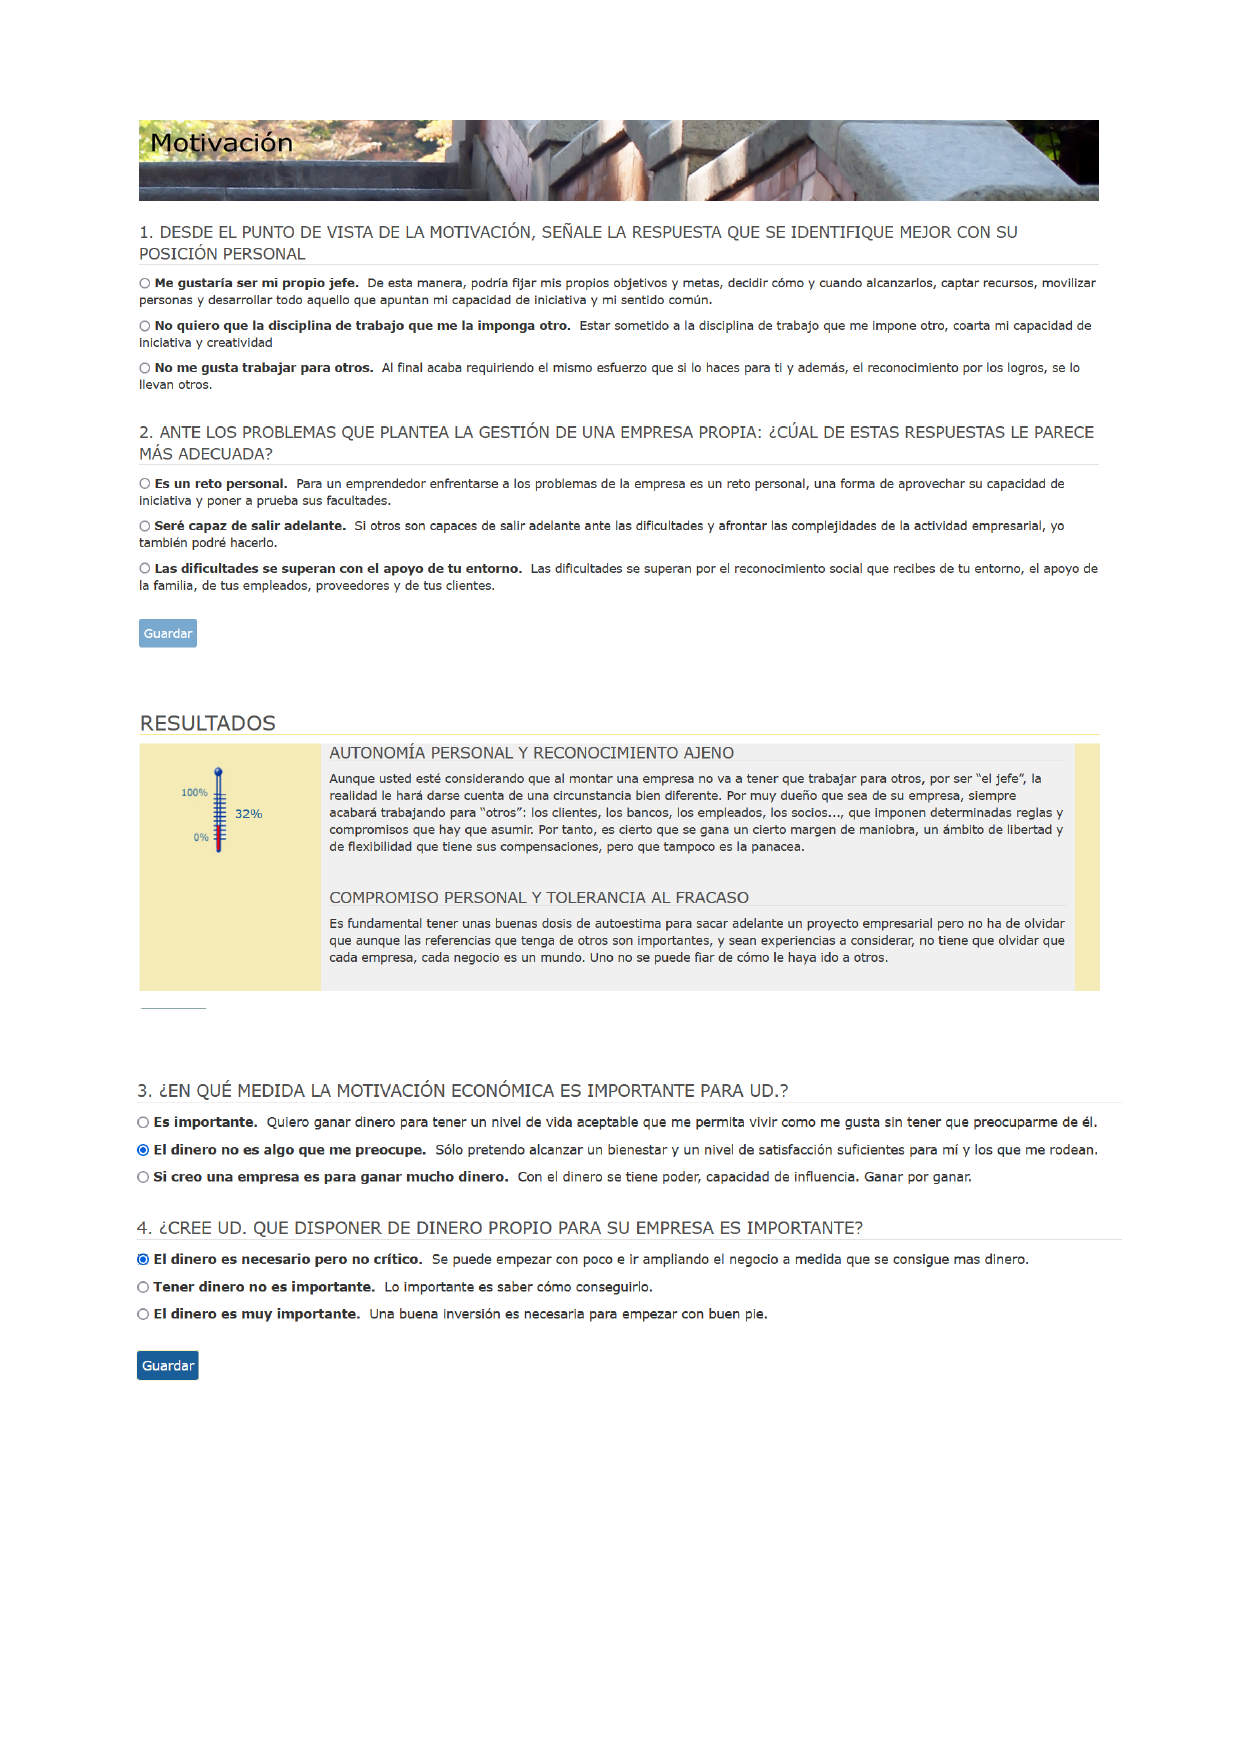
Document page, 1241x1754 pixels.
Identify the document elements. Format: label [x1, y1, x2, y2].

picture [118, 118, 1123, 660]
picture [118, 688, 1123, 1009]
picture [118, 1066, 1123, 1397]
